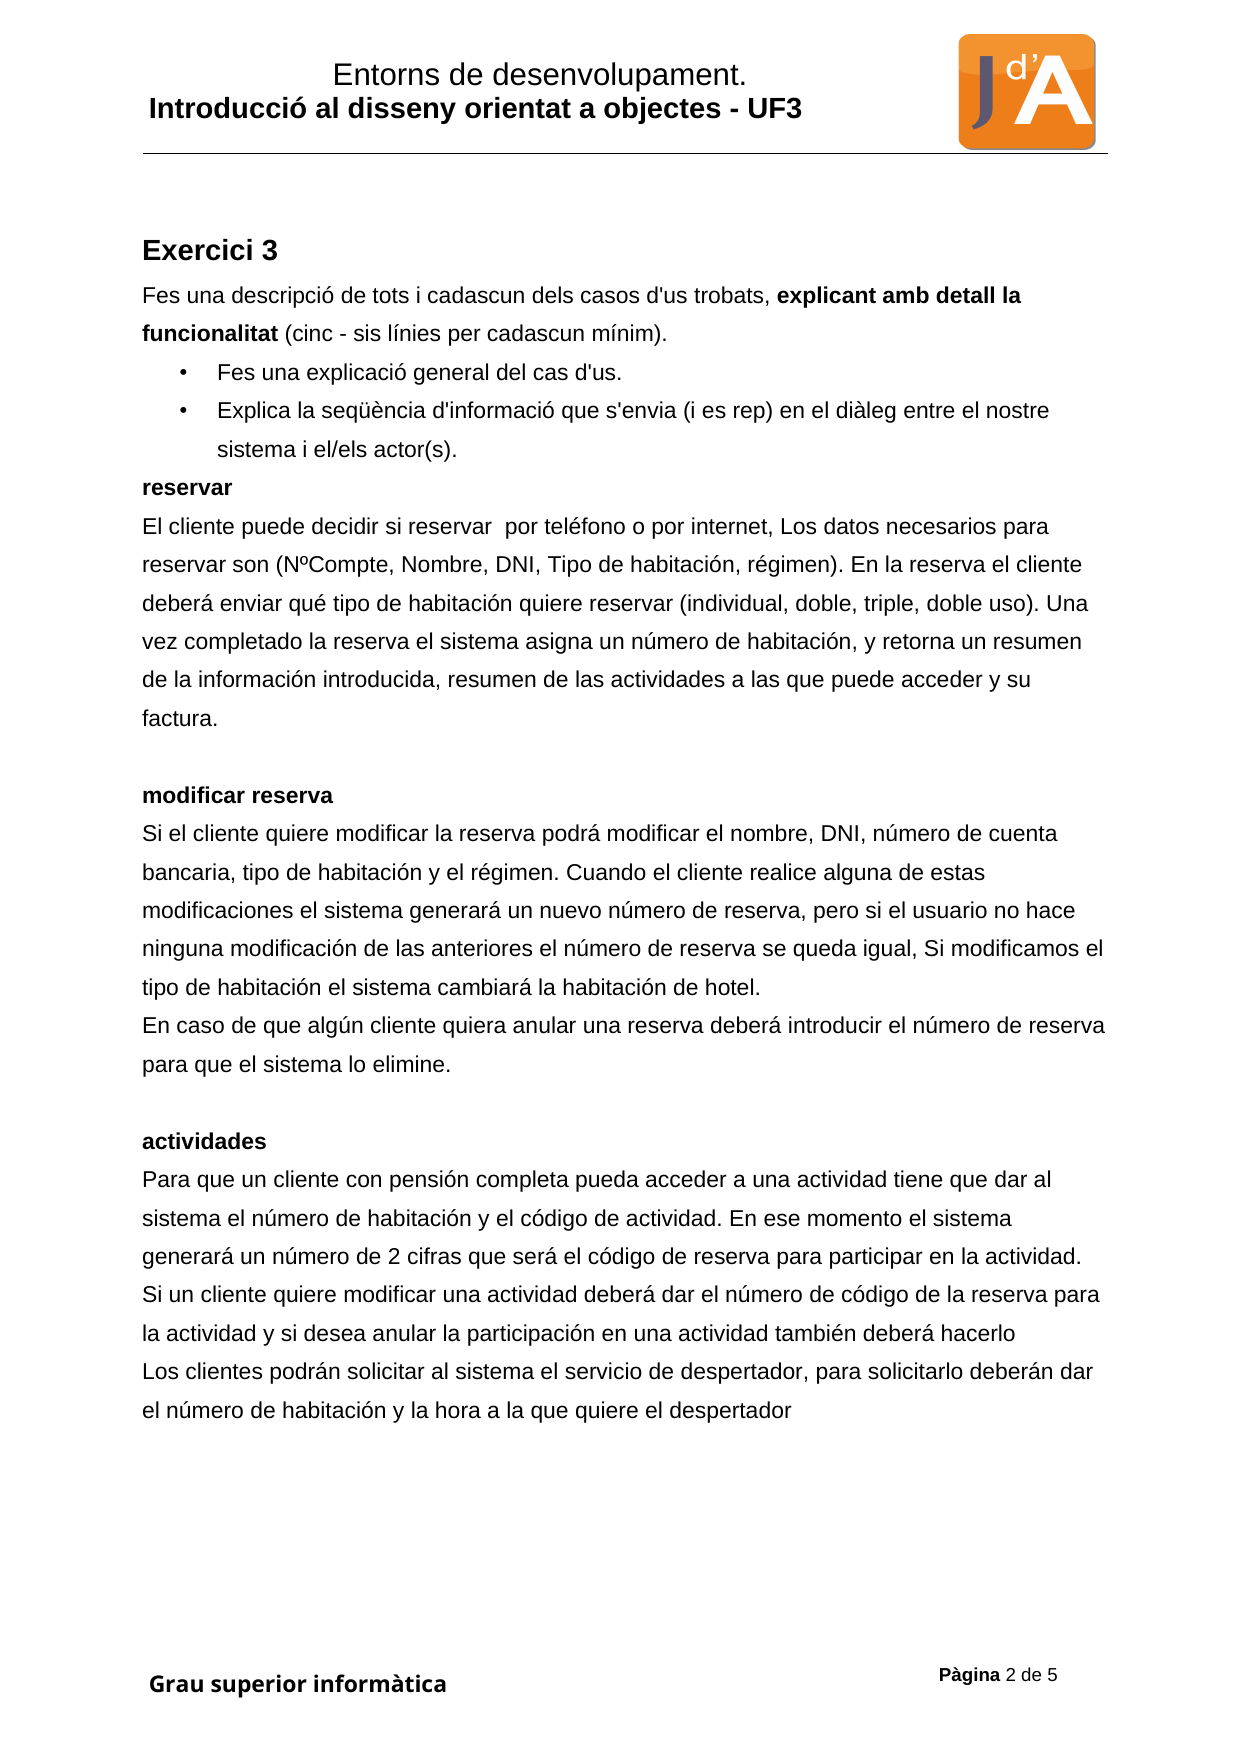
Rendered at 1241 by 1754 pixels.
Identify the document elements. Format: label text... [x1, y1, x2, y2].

picture [958, 34, 1096, 150]
text Exercici 3 [142, 234, 1107, 266]
text reservar El cliente puede decidir si reservar por teléfono o por internet, Los datos necesarios para reservar son (NºCompte, Nombre, DNI, Tipo de habitación, régimen). En la reserva el cliente deberá enviar qué tipo de habitación quiere reservar (individual, doble, triple, doble uso). Una vez completado la reserva el sistema asigna un número de habitación, y retorna un resumen de la información introducida, resumen de las actividades a las que puede acceder y su factura. modificar reserva Si el cliente quiere modificar la reserva podrá modificar el nombre, DNI, número de cuenta bancaria, tipo de habitación y el régimen. Cuando el cliente realice alguna de estas modificaciones el sistema generará un nuevo número de reserva, pero si el usuario no hace ninguna modificación de las anteriores el número de reserva se queda igual, Si modificamos el tipo de habitación el sistema cambiará la habitación de hotel. En caso de que algún cliente quiera anular una reserva deberá introducir el número de reserva para que el sistema lo elimine. actividades Para que un cliente con pensión completa pueda acceder a una actividad tiene que dar al sistema el número de habitación y el código de actividad. En ese momento el sistema generará un número de 2 cifras que será el código de reserva para participar en la actividad. Si un cliente quiere modificar una actividad deberá dar el número de código de la reserva para la actividad y si desea anular la participación en una actividad también deberá hacerlo Los clientes podrán solicitar al sistema el servicio de despertador, para solicitarlo deberán dar el número de habitación y la hora a la que quiere el despertador [142, 475, 1107, 1423]
list Explica la seqüència d'informació que s'envia (i es rep) en el diàleg entre el nostre sistema i el/els actor(s). [179, 398, 1107, 462]
list Fes una explicació general del cas d'us. [179, 359, 1107, 385]
text Fes una descripció de tots i cadascun dels casos d'us trobats, explicant amb detall la funcionalitat (cinc - sis línies per cadascun mínim). [142, 283, 1107, 347]
